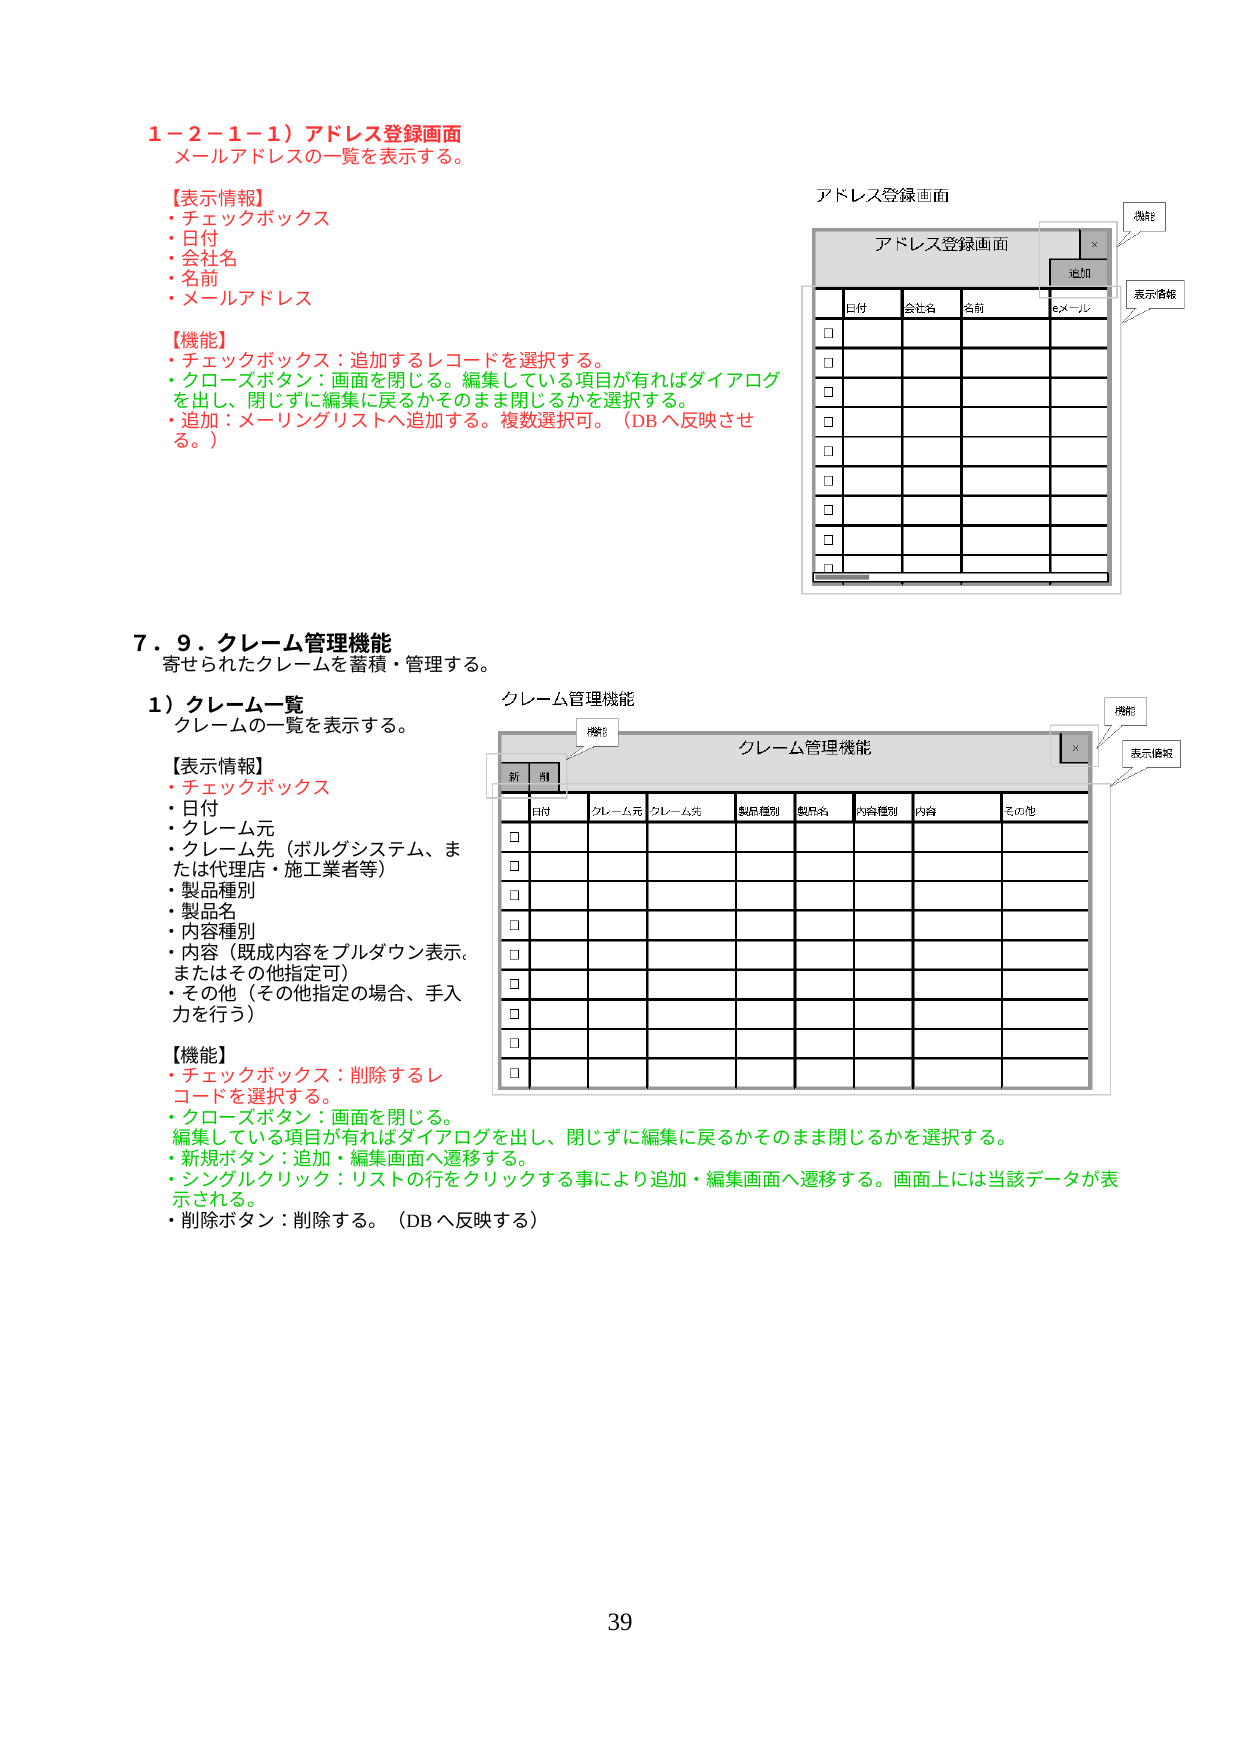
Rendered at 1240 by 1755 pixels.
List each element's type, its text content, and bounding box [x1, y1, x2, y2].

text ・日付 [163, 229, 782, 249]
text ・その他（その他指定の場合、手入力を行う） [162, 984, 465, 1025]
text ・チェックボックス [162, 778, 465, 798]
text ・名前 [163, 269, 782, 290]
text ・新規ボタン：追加・編集画面へ遷移する。 [162, 1149, 1121, 1169]
text ・内容種別 [162, 922, 465, 943]
text メールアドレスの一覧を表示する。 [162, 147, 1121, 168]
text 【表示情報】 [162, 757, 465, 778]
text ・削除ボタン：削除する。（DBへ反映する） [162, 1211, 1121, 1231]
text ・チェックボックス [163, 209, 782, 229]
text 【機能】 [162, 331, 782, 351]
picture [465, 688, 1201, 1114]
text ・製品名 [162, 902, 465, 922]
text 【機能】 [162, 1046, 465, 1066]
text ・クローズボタン：画面を閉じる。編集している項目が有ればダイアログを出し、閉じずに編集に戻るかそのまま閉じるかを選択する。 [162, 1108, 1121, 1149]
text １）クレーム一覧 [146, 696, 465, 717]
text ・シングルクリック：リストの行をクリックする事により追加・編集画面へ遷移する。画面上には当該データが表示される。 [162, 1169, 1121, 1211]
text ・メールアドレス [163, 290, 782, 310]
text ・追加：メーリングリストへ追加する。複数選択可。（DBへ反映させる。） [163, 412, 782, 452]
text ・チェックボックス：削除するレコードを選択する。 [162, 1066, 465, 1108]
text １－２－１－１）アドレス登録画面 [146, 118, 1121, 147]
text ・クローズボタン：画面を閉じる。編集している項目が有ればダイアログを出し、閉じずに編集に戻るかそのまま閉じるかを選択する。 [163, 372, 782, 412]
text 寄せられたクレームを蓄積・管理する。 [140, 656, 1121, 676]
text ・内容（既成内容をプルダウン表示。またはその他指定可） [162, 943, 465, 984]
text クレームの一覧を表示する。 [162, 717, 465, 737]
text ・クレーム先（ボルグシステム、または代理店・施工業者等） [162, 840, 465, 881]
text ・クレーム元 [162, 819, 465, 840]
text ・日付 [162, 798, 465, 819]
text ・チェックボックス：追加するレコードを選択する。 [163, 351, 782, 372]
text ・製品種別 [162, 881, 465, 902]
text ・会社名 [163, 249, 782, 269]
text 【表示情報】 [162, 188, 782, 209]
text ７．９．クレーム管理機能 [129, 633, 1121, 656]
picture [782, 186, 1203, 613]
